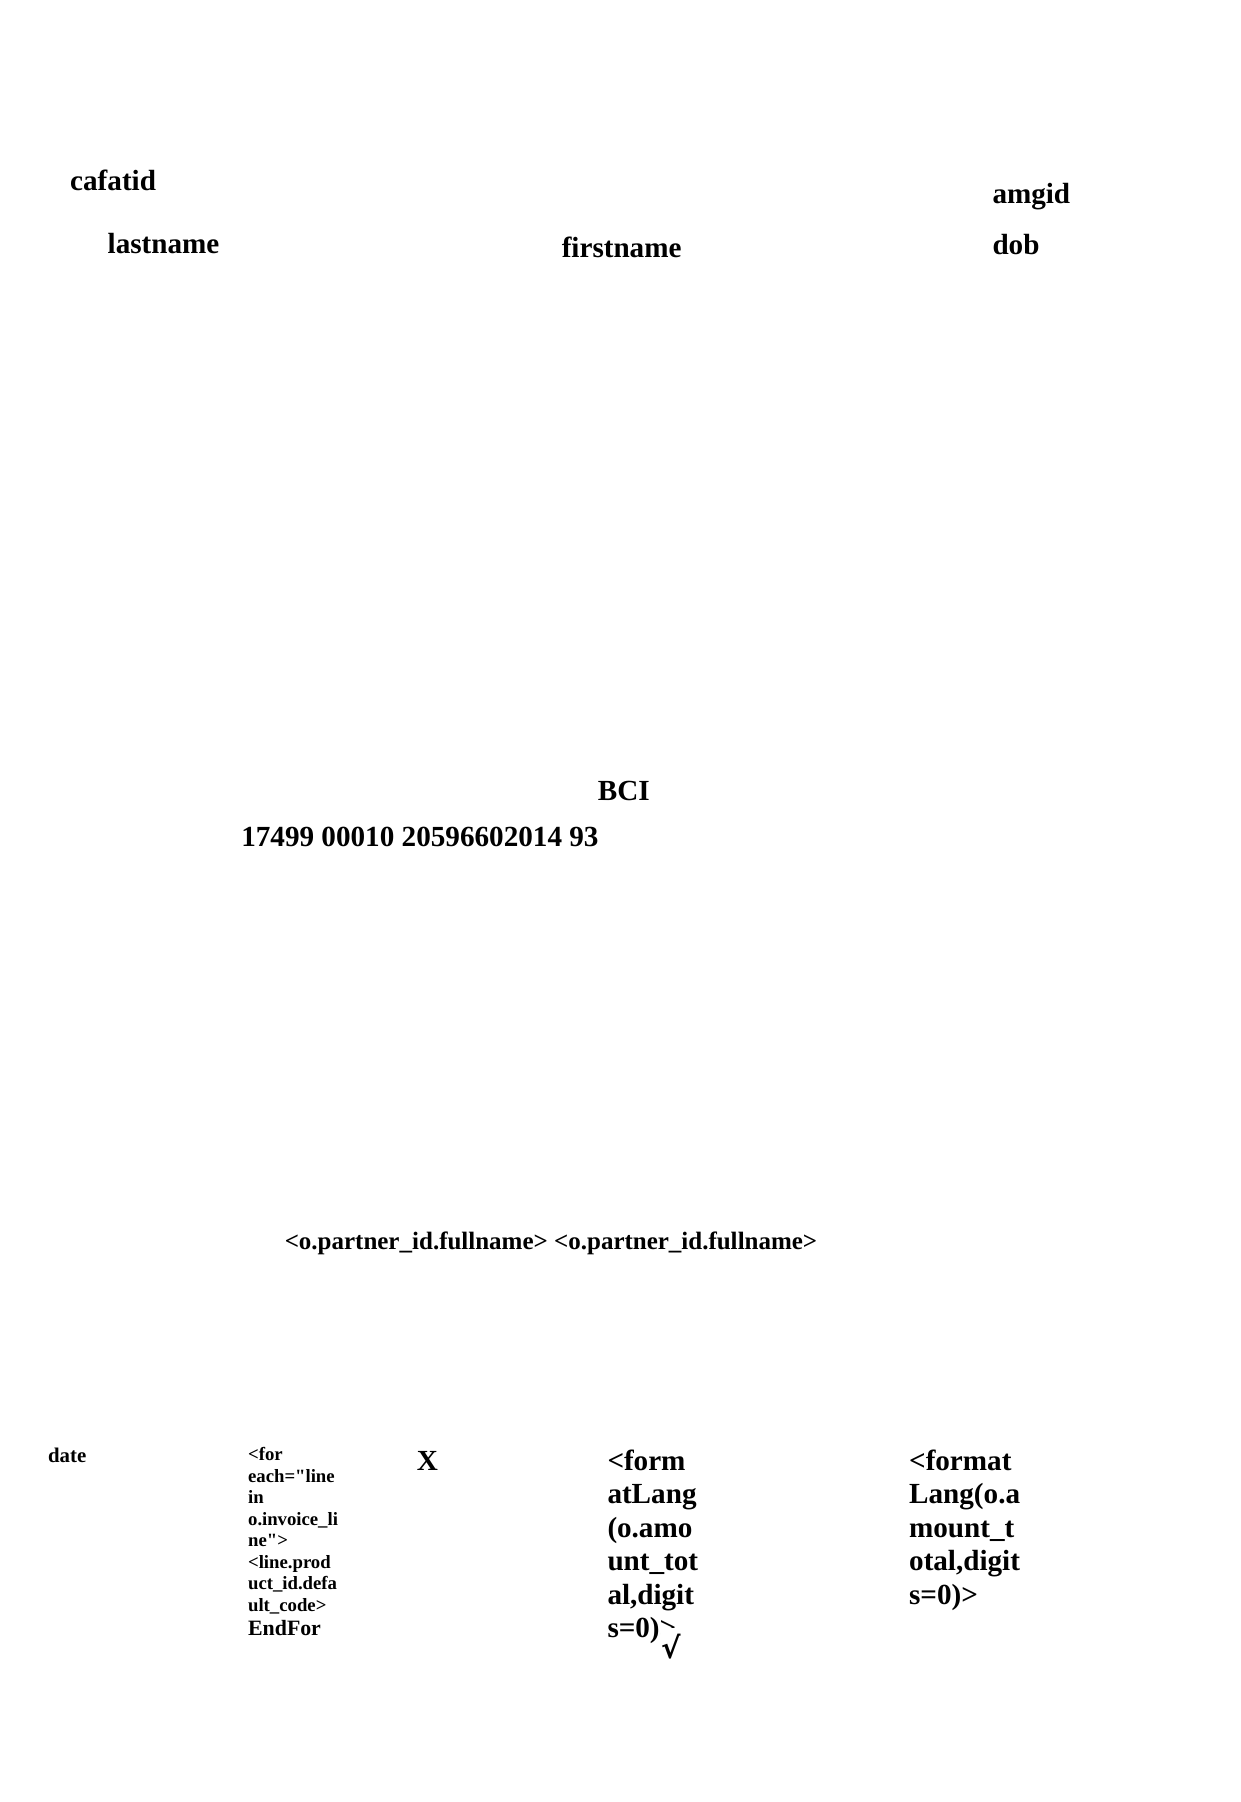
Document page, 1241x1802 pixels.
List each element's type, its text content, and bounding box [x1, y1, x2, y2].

table_header date [42, 1437, 153, 1650]
table_header <formatLang(o.amount_total,digits=0)> [602, 1437, 705, 1650]
text <o.partner_id.fullname> <o.partner_id.fullname> [284, 1226, 876, 1255]
table_header [153, 1437, 242, 1650]
table_header [494, 1437, 602, 1650]
text BCI [241, 773, 1006, 807]
table_header <for each="line in o.invoice_line"> <line.product_id.default_code> EndFor [242, 1437, 344, 1650]
text dob [992, 227, 1178, 261]
table_header <formatLang(o.amount_total,digits=0)> [903, 1437, 1033, 1650]
table_header [847, 1437, 903, 1650]
table_header [344, 1437, 411, 1650]
text firstname [562, 230, 771, 263]
text lastname [107, 226, 386, 259]
table_header X [411, 1437, 494, 1650]
text cafatid [70, 163, 263, 197]
text amgid [992, 176, 1116, 209]
text √ [661, 1628, 779, 1667]
table_header [705, 1437, 847, 1650]
text 17499 00010 20596602014 93 [241, 819, 1006, 853]
